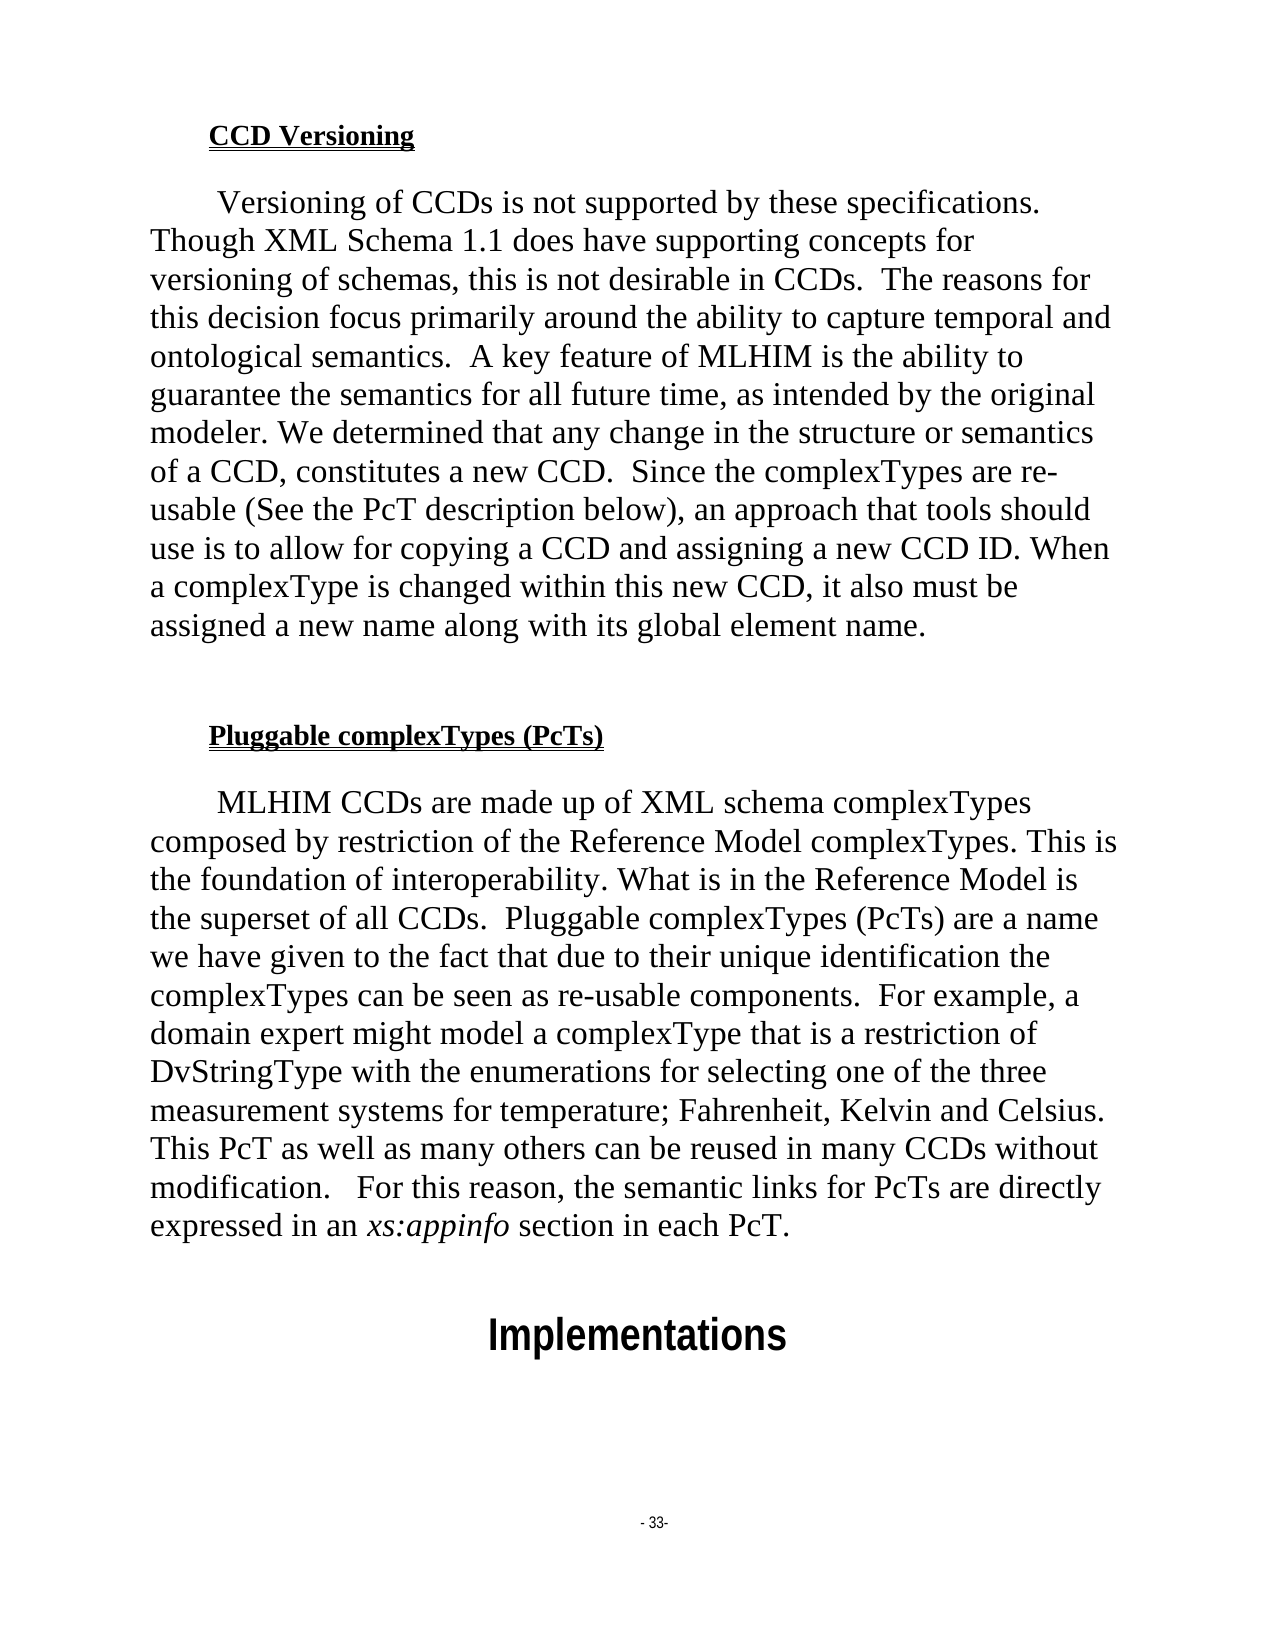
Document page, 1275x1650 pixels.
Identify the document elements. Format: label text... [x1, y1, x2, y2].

text MLHIM CCDs are made up of XML schema complexTypes composed by restriction of the Reference Model complexTypes. This is the foundation of interoperability. What is in the Reference Model is the superset of all CCDs. Pluggable complexTypes (PcTs) are a name we have given to the fact that due to their unique identification the complexTypes can be seen as re-usable components. For example, a domain expert might model a complexType that is a restriction of DvStringType with the enumerations for selecting one of the three measurement systems for temperature; Fahrenheit, Kelvin and Celsius. This PcT as well as many others can be reused in many CCDs without modification. For this reason, the semantic links for PcTs are directly expressed in an xs:appinfo section in each PcT. [150, 782, 1125, 1244]
subtitle CCD Versioning [150, 118, 1125, 152]
subtitle Pluggable complexTypes (PcTs) [150, 719, 1125, 752]
text Versioning of CCDs is not supported by these specifications. Though XML Schema 1.1 does have supporting concepts for versioning of schemas, this is not desirable in CCDs. The reasons for this decision focus primarily around the ability to capture temporal and ontological semantics. A key feature of MLHIM is the ability to guarantee the semantics for all future time, as intended by the original modeler. We determined that any change in the structure or semantics of a CCD, constitutes a new CCD. Since the complexTypes are re-usable (See the PcT description below), an approach that tools should use is to allow for copying a CCD and assigning a new CCD ID. When a complexType is changed within this new CCD, it also must be assigned a new name along with its global element name. [150, 182, 1125, 643]
